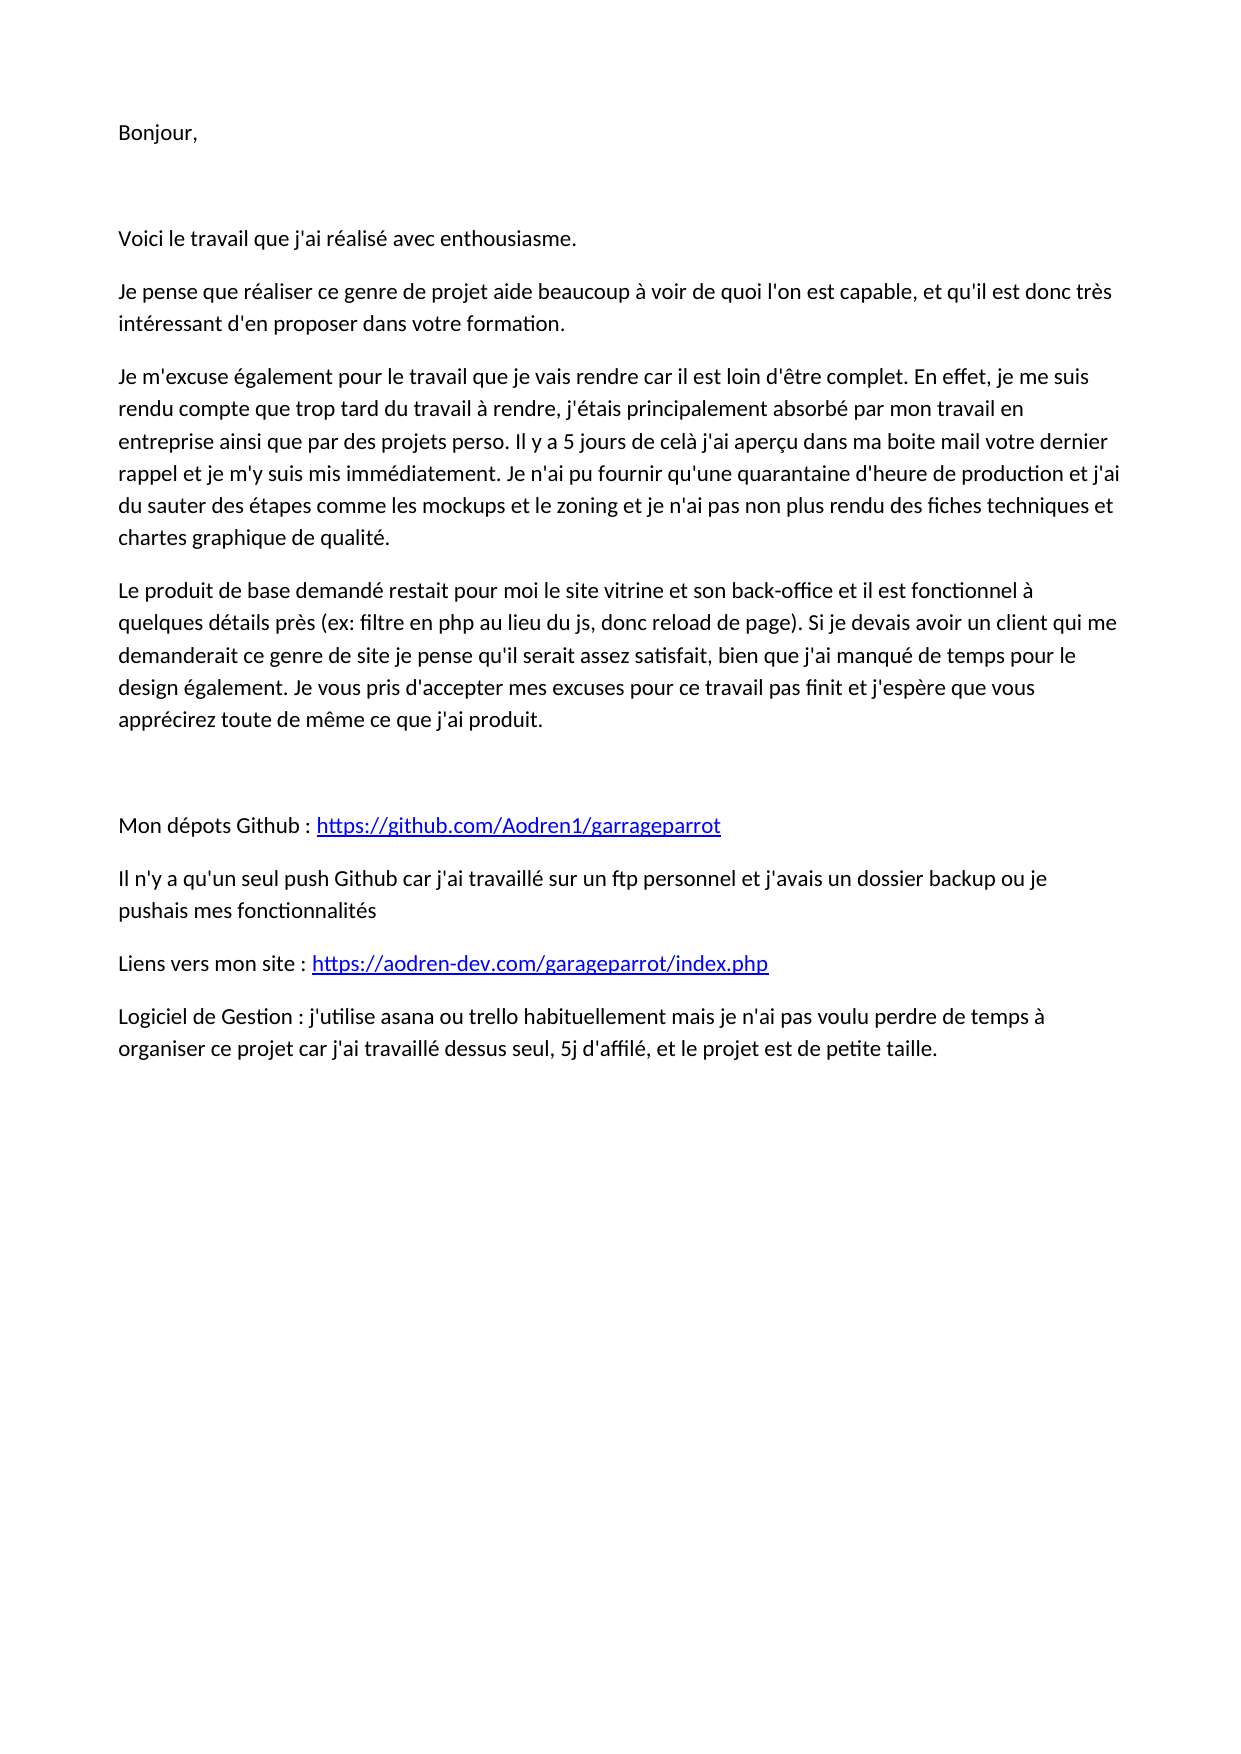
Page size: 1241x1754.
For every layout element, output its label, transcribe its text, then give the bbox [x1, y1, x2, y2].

text Bonjour, [118, 118, 1122, 146]
text Mon dépots Github : https://github.com/Aodren1/garrageparrot [118, 811, 1122, 839]
text Il n'y a qu'un seul push Github car j'ai travaillé sur un ftp personnel et j'avais un dossier backup ou je pushais mes fonctionnalités [118, 864, 1122, 924]
text Je pense que réaliser ce genre de projet aide beaucoup à voir de quoi l'on est capable, et qu'il est donc très intéressant d'en proposer dans votre formation. [118, 277, 1122, 337]
text Logiciel de Gestion : j'utilise asana ou trello habituellement mais je n'ai pas voulu perdre de temps à organiser ce projet car j'ai travaillé dessus seul, 5j d'affilé, et le projet est de petite taille. [118, 1002, 1122, 1063]
text Je m'excuse également pour le travail que je vais rendre car il est loin d'être complet. En effet, je me suis rendu compte que trop tard du travail à rendre, j'étais principalement absorbé par mon travail en entreprise ainsi que par des projets perso. Il y a 5 jours de celà j'ai aperçu dans ma boite mail votre dernier rappel et je m'y suis mis immédiatement. Je n'ai pu fournir qu'une quarantaine d'heure de production et j'ai du sauter des étapes comme les mockups et le zoning et je n'ai pas non plus rendu des fiches techniques et chartes graphique de qualité. [118, 362, 1122, 551]
text Voici le travail que j'ai réalisé avec enthousiasme. [118, 224, 1122, 252]
text Le produit de base demandé restait pour moi le site vitrine et son back-office et il est fonctionnel à quelques détails près (ex: filtre en php au lieu du js, donc reload de page). Si je devais avoir un client qui me demanderait ce genre de site je pense qu'il serait assez satisfait, bien que j'ai manqué de temps pour le design également. Je vous pris d'accepter mes excuses pour ce travail pas finit et j'espère que vous apprécirez toute de même ce que j'ai produit. [118, 576, 1122, 733]
text Liens vers mon site : https://aodren-dev.com/garageparrot/index.php [118, 949, 1122, 977]
